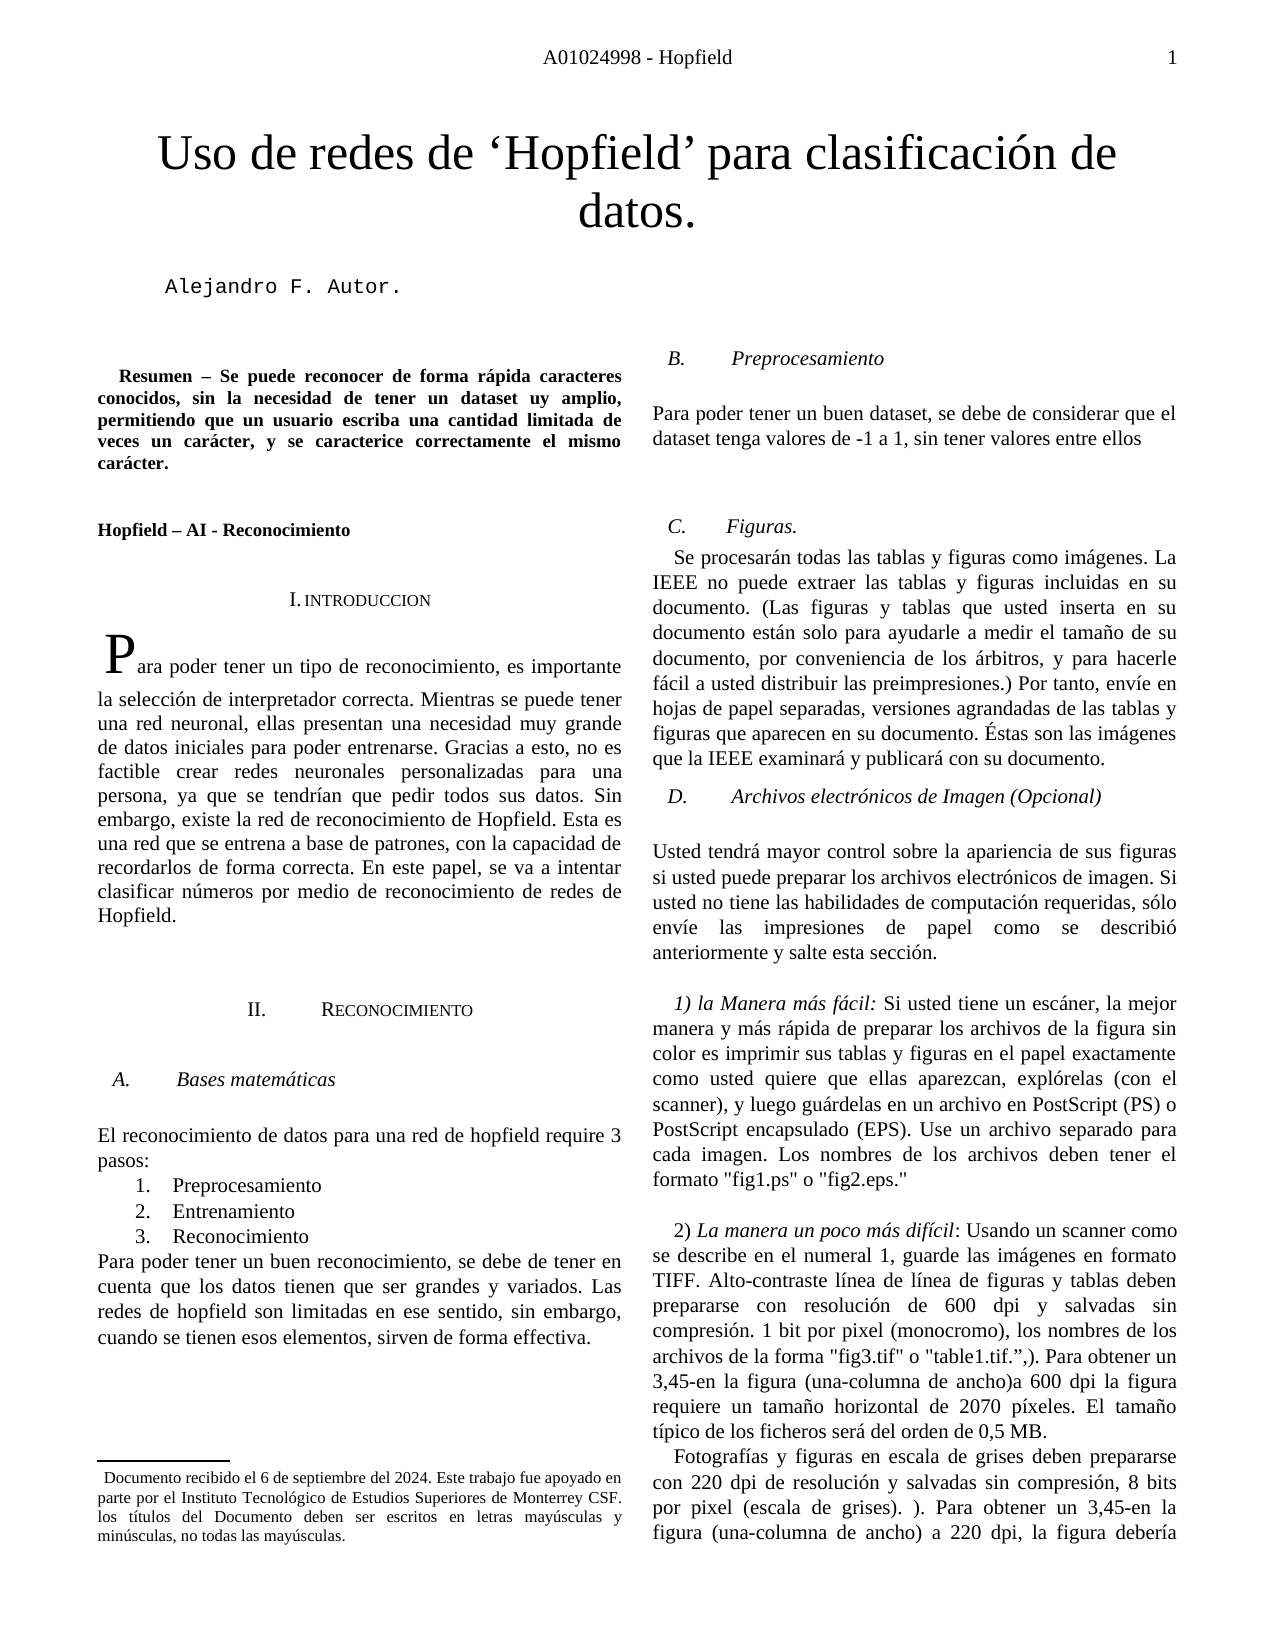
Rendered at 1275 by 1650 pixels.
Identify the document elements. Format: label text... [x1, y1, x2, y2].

subtitle Figuras. [667, 514, 1177, 538]
list Entrenamiento [135, 1198, 622, 1223]
text El reconocimiento de datos para una red de hopfield require 3 pasos: [97, 1098, 622, 1172]
text Usted tendrá mayor control sobre la apariencia de sus figuras si usted puede preparar los archivos electrónicos de imagen. Si usted no tiene las habilidades de computación requeridas, sólo envíe las impresiones de papel como se describió anteriormente y salte esta sección. [652, 814, 1177, 964]
text Resumen – Se puede reconocer de forma rápida caracteres conocidos, sin la necesidad de tener un dataset uy amplio, permitiendo que un usuario escriba una cantidad limitada de veces un carácter, y se caracterice correctamente el mismo carácter. [97, 365, 622, 473]
text Para poder tener un buen reconocimiento, se debe de tener en cuenta que los datos tienen que ser grandes y variados. Las redes de hopfield son limitadas en ese sentido, sin embargo, cuando se tienen esos elementos, sirven de forma effectiva. [97, 1249, 622, 1349]
subtitle Reconocimiento [97, 997, 622, 1021]
list Reconocimiento [135, 1224, 622, 1248]
subtitle introduccion [97, 587, 622, 611]
text Hopfield – AI - Reconocimiento [97, 519, 622, 540]
text Alejandro F. Autor. [165, 276, 1110, 300]
text 2) La manera un poco más difícil: Usando un scanner como se describe en el numeral 1, guarde las imágenes en formato TIFF. Alto-contraste línea de línea de figuras y tablas deben prepararse con resolución de 600 dpi y salvadas sin compresión. 1 bit por pixel (monocromo), los nombres de los archivos de la forma "fig3.tif" o "table1.tif.”,). Para obtener un 3,45-en la figura (una-columna de ancho)a 600 dpi la figura requiere un tamaño horizontal de 2070 píxeles. El tamaño típico de los ficheros será del orden de 0,5 MB. [652, 1218, 1177, 1443]
subtitle Uso de redes de ‘Hopfield’ para clasificación de datos. [150, 123, 1125, 238]
text Para poder tener un buen dataset, se debe de considerar que el dataset tenga valores de -1 a 1, sin tener valores entre ellos [652, 376, 1177, 450]
subtitle Preprocesamiento [667, 105, 1177, 369]
subtitle Bases matemáticas [112, 1067, 622, 1091]
text Fotografías y figuras en escala de grises deben prepararse con 220 dpi de resolución y salvadas sin compresión, 8 bits por pixel (escala de grises). ). Para obtener un 3,45-en la figura (una-columna de ancho) a 220 dpi, la figura debería [652, 1444, 1177, 1544]
text Para poder tener un tipo de reconocimiento, es importante la selección de interpretador correcta. Mientras se puede tener una red neuronal, ellas presentan una necesidad muy grande de datos iniciales para poder entrenarse. Gracias a esto, no es factible crear redes neuronales personalizadas para una persona, ya que se tendrían que pedir todos sus datos. Sin embargo, existe la red de reconocimiento de Hopfield. Esta es una red que se entrena a base de patrones, con la capacidad de recordarlos de forma correcta. En este papel, se va a intentar clasificar números por medio de reconocimiento de redes de Hopfield. [97, 619, 622, 927]
text Se procesarán todas las tablas y figuras como imágenes. La IEEE no puede extraer las tablas y figuras incluidas en su documento. (Las figuras y tablas que usted inserta en su documento están solo para ayudarle a medir el tamaño de su documento, por conveniencia de los árbitros, y para hacerle fácil a usted distribuir las preimpresiones.) Por tanto, envíe en hojas de papel separadas, versiones agrandadas de las tablas y figuras que aparecen en su documento. Éstas son las imágenes que la IEEE examinará y publicará con su documento. [652, 544, 1177, 770]
subtitle Archivos electrónicos de Imagen (Opcional) [667, 784, 1177, 808]
text Documento recibido el 6 de septiembre del 2024. Este trabajo fue apoyado en parte por el Instituto Tecnológico de Estudios Superiores de Monterrey CSF. los títulos del Documento deben ser escritos en letras mayúsculas y minúsculas, no todas las mayúsculas. [97, 1467, 622, 1545]
text 1) la Manera más fácil: Si usted tiene un escáner, la mejor manera y más rápida de preparar los archivos de la figura sin color es imprimir sus tablas y figuras en el papel exactamente como usted quiere que ellas aparezcan, explórelas (con el scanner), y luego guárdelas en un archivo en PostScript (PS) o PostScript encapsulado (EPS). Use un archivo separado para cada imagen. Los nombres de los archivos deben tener el formato "fig1.ps" o "fig2.eps." [652, 991, 1177, 1191]
list Preprocesamiento [135, 1173, 622, 1197]
